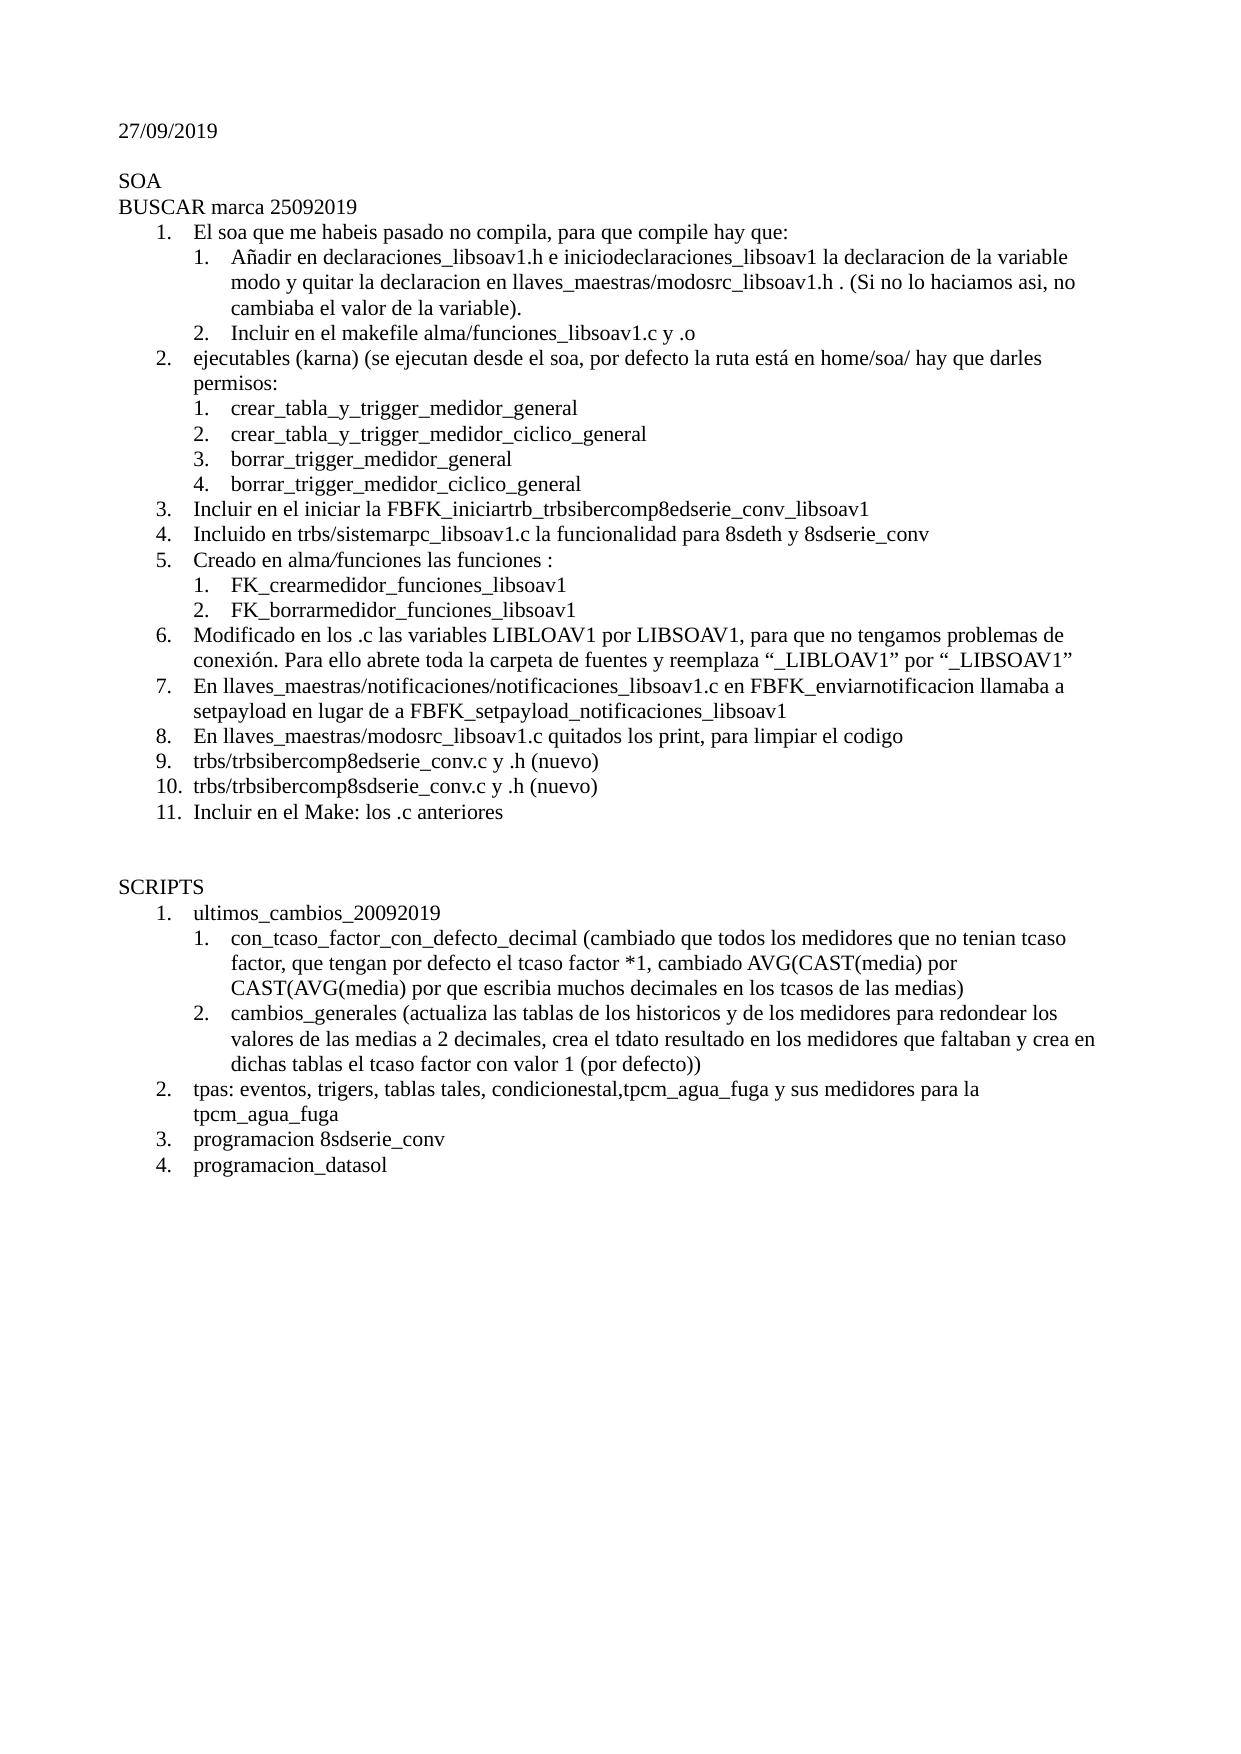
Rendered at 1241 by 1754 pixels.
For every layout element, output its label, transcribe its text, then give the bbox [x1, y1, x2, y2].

list programacion 8sdserie_conv [156, 1126, 1122, 1152]
list ultimos_cambios_20092019 [156, 899, 1122, 925]
list crear_tabla_y_trigger_medidor_general [193, 395, 1122, 421]
text SCRIPTS [118, 874, 1122, 899]
list El soa que me habeis pasado no compila, para que compile hay que: [156, 219, 1122, 244]
list tpas: eventos, trigers, tablas tales, condicionestal,tpcm_agua_fuga y sus medidores para la tpcm_agua_fuga [156, 1076, 1122, 1126]
list con_tcaso_factor_con_defecto_decimal (cambiado que todos los medidores que no tenian tcaso factor, que tengan por defecto el tcaso factor *1, cambiado AVG(CAST(media) por CAST(AVG(media) por que escribia muchos decimales en los tcasos de las medias) [193, 925, 1122, 1000]
list programacion_datasol [156, 1152, 1122, 1177]
text SOA [118, 168, 1122, 194]
list cambios_generales (actualiza las tablas de los historicos y de los medidores para redondear los valores de las medias a 2 decimales, crea el tdato resultado en los medidores que faltaban y crea en dichas tablas el tcaso factor con valor 1 (por defecto)) [193, 1000, 1122, 1076]
list En llaves_maestras/modosrc_libsoav1.c quitados los print, para limpiar el codigo [156, 723, 1122, 748]
list Añadir en declaraciones_libsoav1.h e iniciodeclaraciones_libsoav1 la declaracion de la variable modo y quitar la declaracion en llaves_maestras/modosrc_libsoav1.h . (Si no lo haciamos asi, no cambiaba el valor de la variable). [193, 244, 1122, 320]
list borrar_trigger_medidor_general [193, 446, 1122, 471]
list trbs/trbsibercomp8edserie_conv.c y .h (nuevo) [156, 748, 1122, 773]
list Modificado en los .c las variables LIBLOAV1 por LIBSOAV1, para que no tengamos problemas de conexión. Para ello abrete toda la carpeta de fuentes y reemplaza “_LIBLOAV1” por “_LIBSOAV1” [156, 622, 1122, 673]
list FK_crearmedidor_funciones_libsoav1 [193, 572, 1122, 597]
text 27/09/2019 [118, 118, 1122, 143]
list Incluir en el makefile alma/funciones_libsoav1.c y .o [193, 320, 1122, 345]
list ejecutables (karna) (se ejecutan desde el soa, por defecto la ruta está en home/soa/ hay que darles permisos: [156, 345, 1122, 395]
list crear_tabla_y_trigger_medidor_ciclico_general [193, 421, 1122, 446]
list FK_borrarmedidor_funciones_libsoav1 [193, 597, 1122, 622]
list Incluir en el Make: los .c anteriores [156, 799, 1122, 824]
text BUSCAR marca 25092019 [118, 194, 1122, 219]
list Incluido en trbs/sistemarpc_libsoav1.c la funcionalidad para 8sdeth y 8sdserie_conv [156, 521, 1122, 547]
list Incluir en el iniciar la FBFK_iniciartrb_trbsibercomp8edserie_conv_libsoav1 [156, 496, 1122, 521]
list En llaves_maestras/notificaciones/notificaciones_libsoav1.c en FBFK_enviarnotificacion llamaba a setpayload en lugar de a FBFK_setpayload_notificaciones_libsoav1 [156, 673, 1122, 723]
list trbs/trbsibercomp8sdserie_conv.c y .h (nuevo) [156, 773, 1122, 799]
list borrar_trigger_medidor_ciclico_general [193, 471, 1122, 496]
list Creado en alma/funciones las funciones : [156, 547, 1122, 572]
